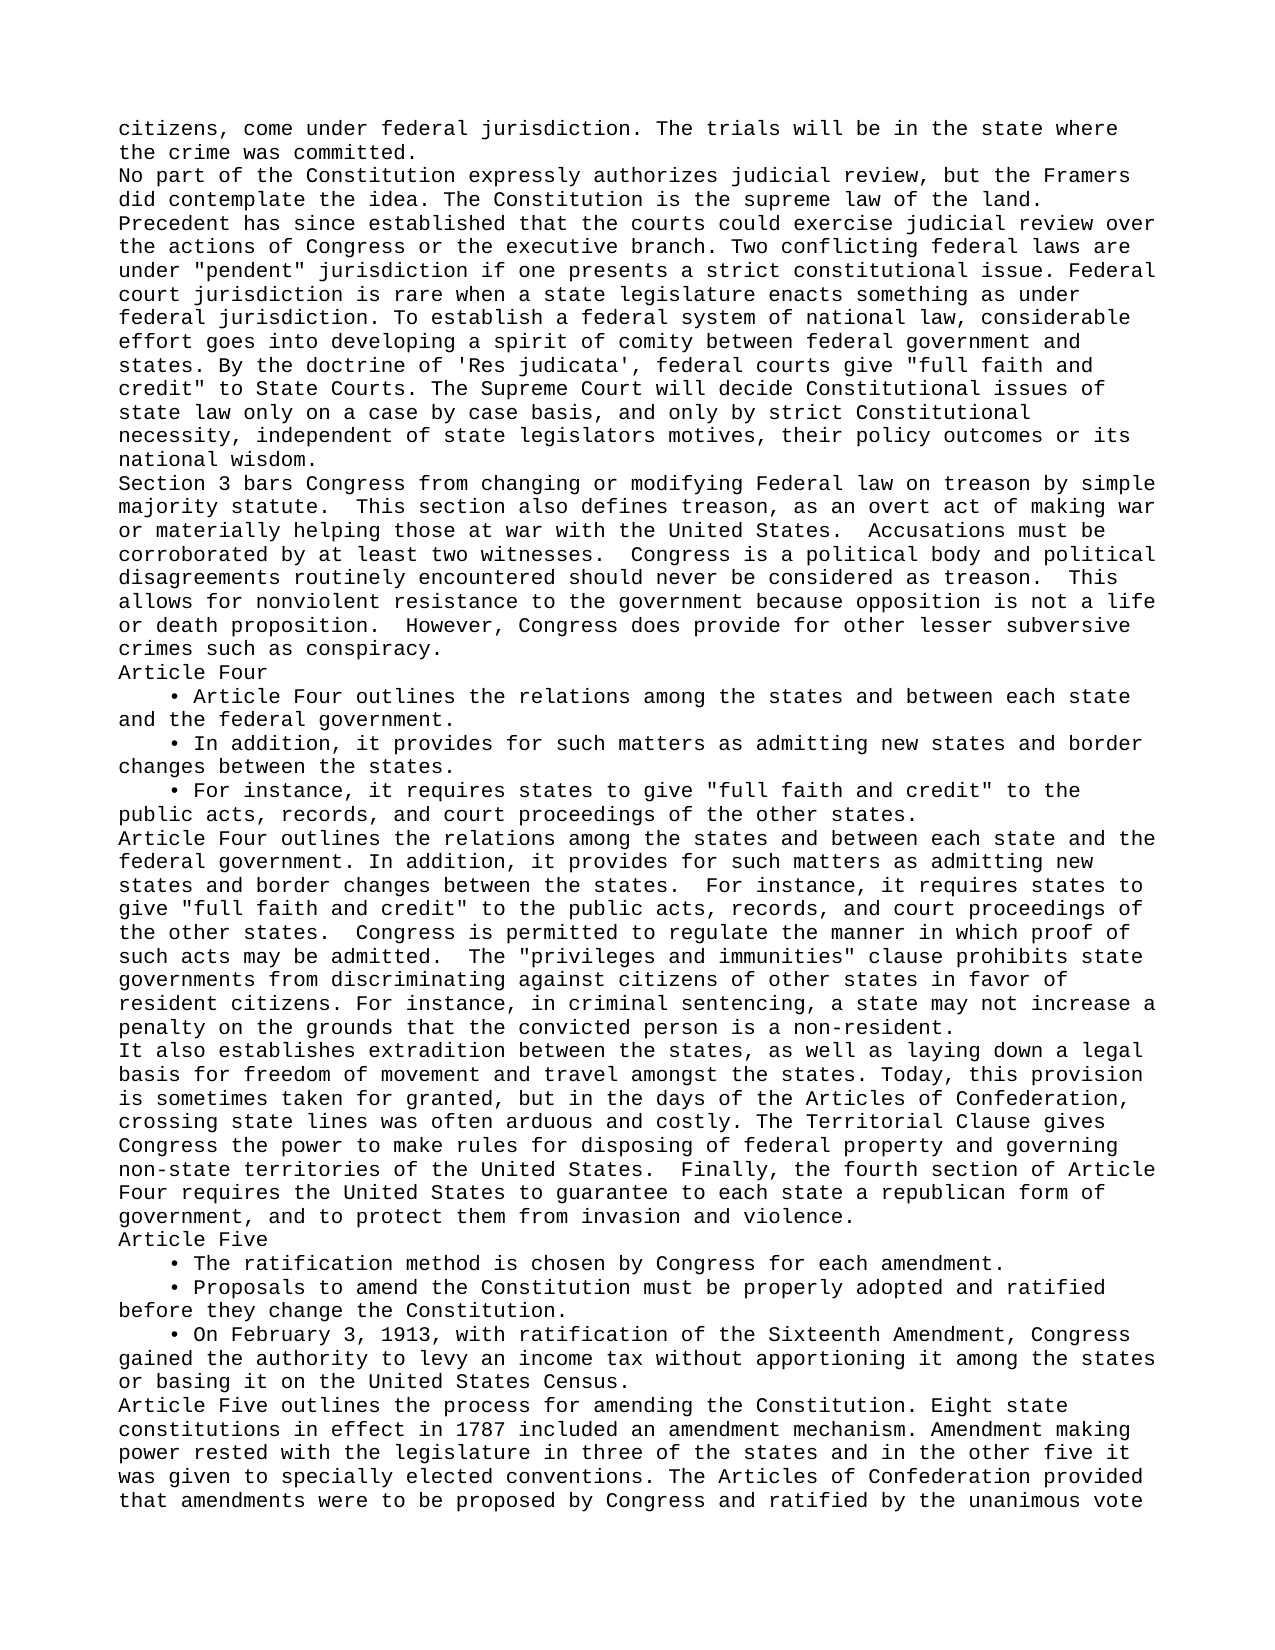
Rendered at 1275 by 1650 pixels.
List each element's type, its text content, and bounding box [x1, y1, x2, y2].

text • Proposals to amend the Constitution must be properly adopted and ratified before they change the Constitution. [118, 1277, 1157, 1324]
text • For instance, it requires states to give "full faith and credit" to the public acts, records, and court proceedings of the other states. [118, 780, 1157, 827]
text • The ratification method is chosen by Congress for each amendment. [118, 1253, 1157, 1277]
text Article Four [118, 662, 1157, 686]
text • In addition, it provides for such matters as admitting new states and border changes between the states. [118, 733, 1157, 780]
text Section 3 bars Congress from changing or modifying Federal law on treason by simple majority statute. This section also defines treason, as an overt act of making war or materially helping those at war with the United States. Accusations must be corroborated by at least two witnesses. Congress is a political body and political disagreements routinely encountered should never be considered as treason. This allows for nonviolent resistance to the government because opposition is not a life or death proposition. However, Congress does provide for other lesser subversive crimes such as conspiracy. [118, 473, 1157, 662]
text citizens, come under federal jurisdiction. The trials will be in the state where the crime was committed. [118, 118, 1157, 165]
text No part of the Constitution expressly authorizes judicial review, but the Framers did contemplate the idea. The Constitution is the supreme law of the land. Precedent has since established that the courts could exercise judicial review over the actions of Congress or the executive branch. Two conflicting federal laws are under "pendent" jurisdiction if one presents a strict constitutional issue. Federal court jurisdiction is rare when a state legislature enacts something as under federal jurisdiction. To establish a federal system of national law, considerable effort goes into developing a spirit of comity between federal government and states. By the doctrine of 'Res judicata', federal courts give "full faith and credit" to State Courts. The Supreme Court will decide Constitutional issues of state law only on a case by case basis, and only by strict Constitutional necessity, independent of state legislators motives, their policy outcomes or its national wisdom. [118, 165, 1157, 473]
text Article Five [118, 1229, 1157, 1253]
text Article Four outlines the relations among the states and between each state and the federal government. In addition, it provides for such matters as admitting new states and border changes between the states. For instance, it requires states to give "full faith and credit" to the public acts, records, and court proceedings of the other states. Congress is permitted to regulate the manner in which proof of such acts may be admitted. The "privileges and immunities" clause prohibits state governments from discriminating against citizens of other states in favor of resident citizens. For instance, in criminal sentencing, a state may not increase a penalty on the grounds that the convicted person is a non-resident. [118, 827, 1157, 1040]
text • Article Four outlines the relations among the states and between each state and the federal government. [118, 686, 1157, 733]
text Article Five outlines the process for amending the Constitution. Eight state constitutions in effect in 1787 included an amendment mechanism. Amendment making power rested with the legislature in three of the states and in the other five it was given to specially elected conventions. The Articles of Confederation provided that amendments were to be proposed by Congress and ratified by the unanimous vote [118, 1395, 1157, 1513]
text It also establishes extradition between the states, as well as laying down a legal basis for freedom of movement and travel amongst the states. Today, this provision is sometimes taken for granted, but in the days of the Articles of Confederation, crossing state lines was often arduous and costly. The Territorial Clause gives Congress the power to make rules for disposing of federal property and governing non-state territories of the United States. Finally, the fourth section of Article Four requires the United States to guarantee to each state a republican form of government, and to protect them from invasion and violence. [118, 1040, 1157, 1229]
text • On February 3, 1913, with ratification of the Sixteenth Amendment, Congress gained the authority to levy an income tax without apportioning it among the states or basing it on the United States Census. [118, 1324, 1157, 1395]
